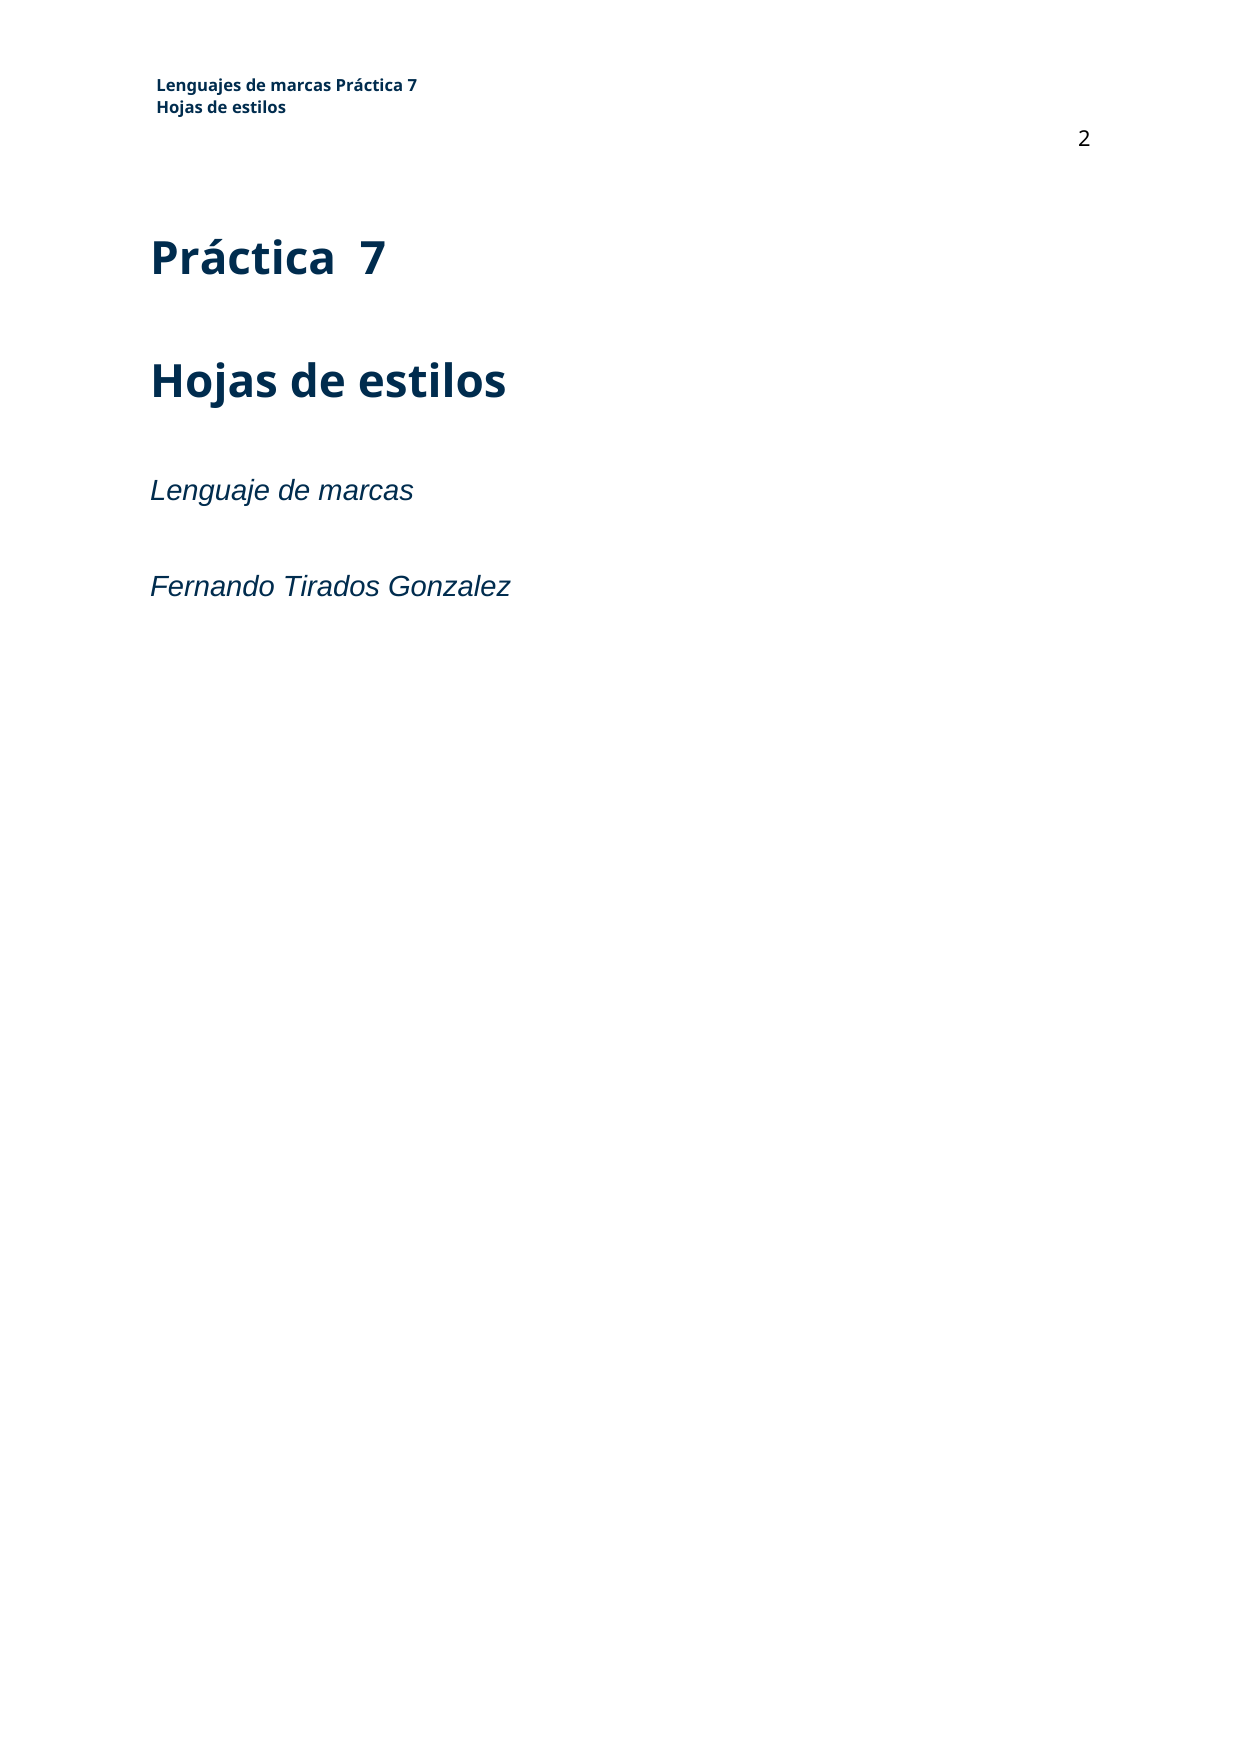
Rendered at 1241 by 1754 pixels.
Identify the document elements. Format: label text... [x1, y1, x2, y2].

subtitle Hojas de estilos [150, 349, 1090, 411]
subtitle Práctica 7 [150, 225, 1090, 287]
subtitle Fernando Tirados Gonzalez [150, 569, 1090, 602]
subtitle Lenguaje de marcas [150, 473, 1090, 506]
